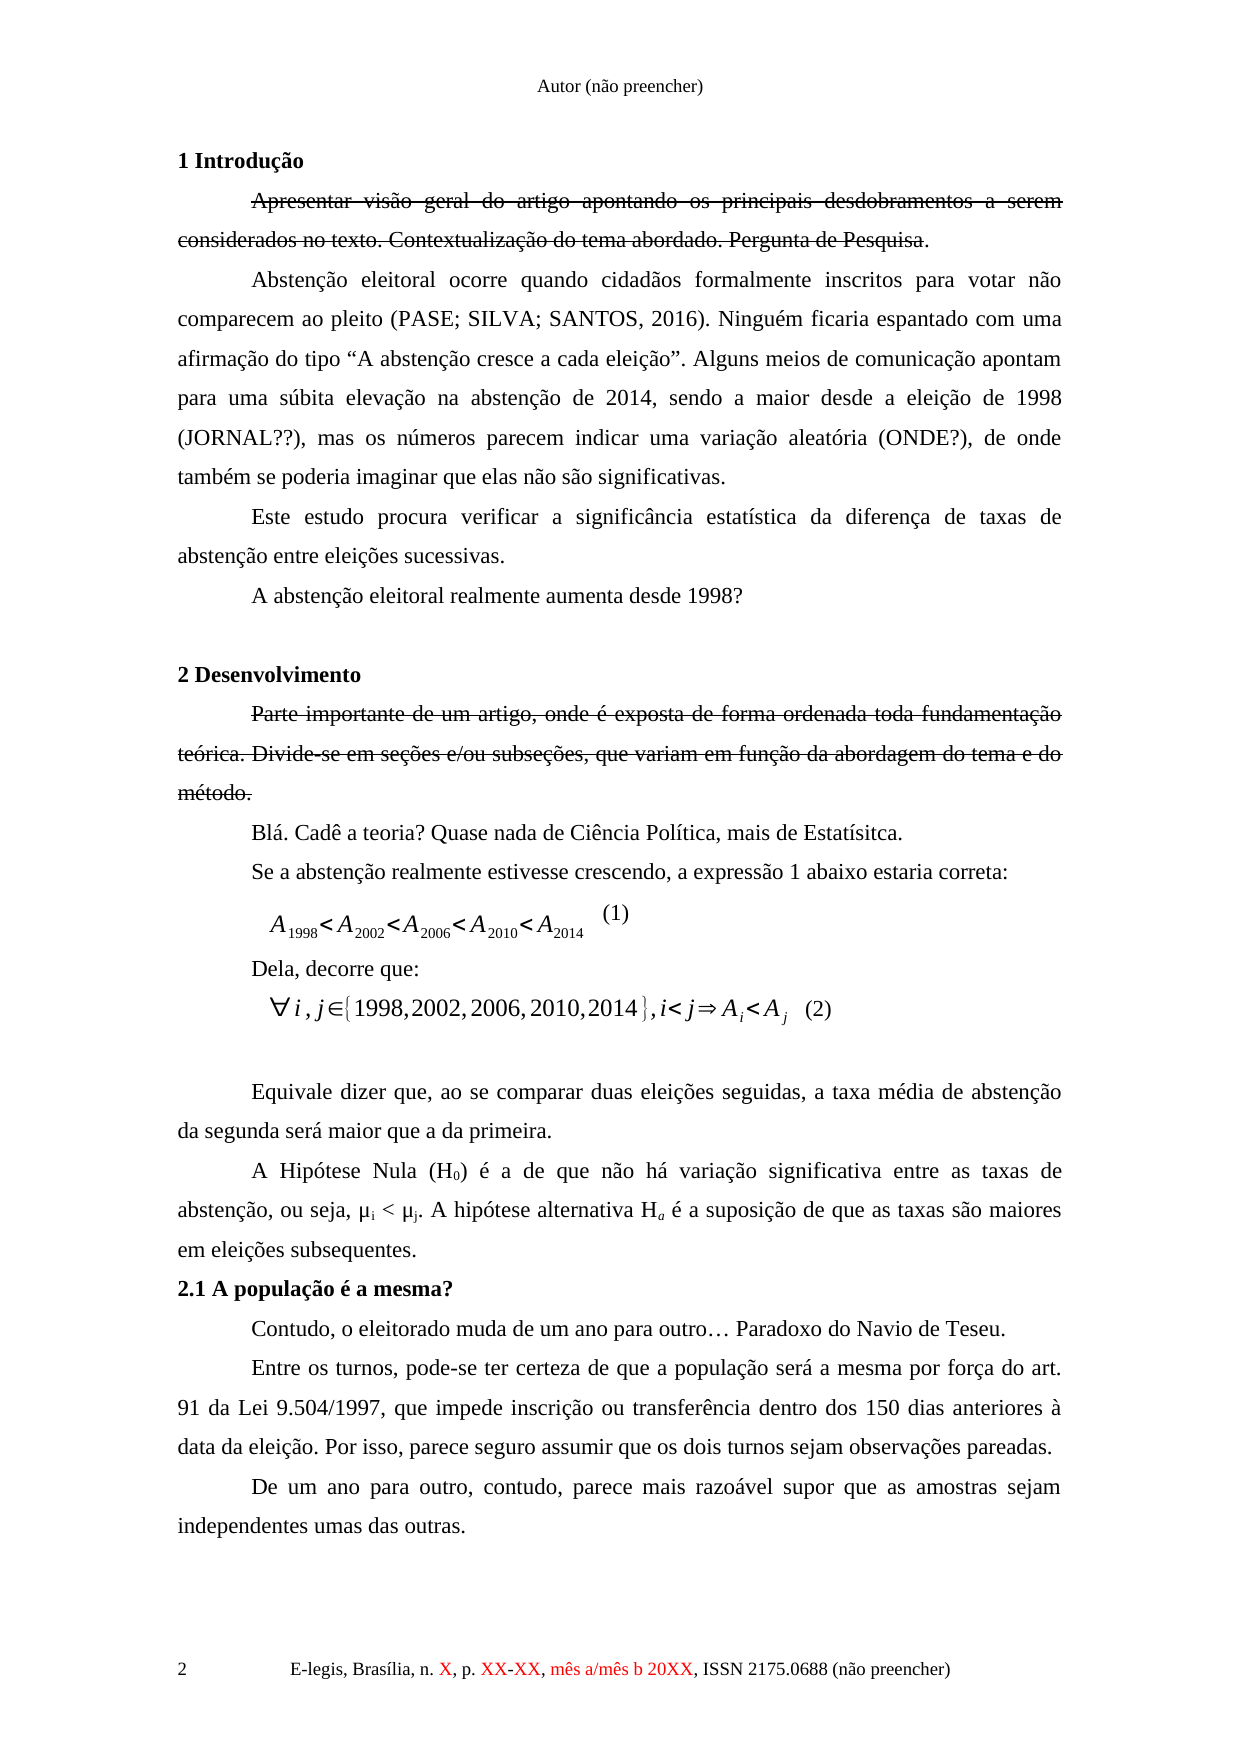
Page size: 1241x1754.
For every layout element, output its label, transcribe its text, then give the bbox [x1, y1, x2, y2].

text 1 Introdução [177, 148, 1063, 174]
text Entre os turnos, pode-se ter certeza de que a população será a mesma por força do art. 91 da Lei 9.504/1997, que impede inscrição ou transferência dentro dos 150 dias anteriores à data da eleição. Por isso, parece seguro assumir que os dois turnos sejam observações pareadas. [177, 1354, 1063, 1460]
text Parte importante de um artigo, onde é exposta de forma ordenada toda fundamentação teórica. Divide-se em seções e/ou subseções, que variam em função da abordagem do tema e do método. [177, 755, 1063, 806]
text Equivale dizer que, ao se comparar duas eleições seguidas, a taxa média de abstenção da segunda será maior que a da primeira. [177, 1078, 1063, 1144]
text (2) [177, 994, 1063, 1026]
text (1) [177, 898, 1063, 942]
text 2 Desenvolvimento [177, 661, 1063, 687]
text Se a abstenção realmente estivesse crescendo, a expressão 1 abaixo estaria correta: [177, 858, 1063, 884]
text Abstenção eleitoral ocorre quando cidadãos formalmente inscritos para votar não comparecem ao pleito (PASE; SILVA; SANTOS, 2016). Ninguém ficaria espantado com uma afirmação do tipo “A abstenção cresce a cada eleição”. Alguns meios de comunicação apontam para uma súbita elevação na abstenção de 2014, sendo a maior desde a eleição de 1998 (JORNAL??), mas os números parecem indicar uma variação aleatória (ONDE?), de onde também se poderia imaginar que elas não são significativas. [177, 266, 1063, 490]
text Contudo, o eleitorado muda de um ano para outro… Paradoxo do Navio de Teseu. [177, 1315, 1063, 1341]
text Dela, decorre que: [177, 955, 1063, 981]
text Blá. Cadê a teoria? Quase nada de Ciência Política, mais de Estatísitca. [177, 819, 1063, 845]
text A abstenção eleitoral realmente aumenta desde 1998? [177, 582, 1063, 608]
text A Hipótese Nula (H0) é a de que não há variação significativa entre as taxas de abstenção, ou seja, μi < μj. A hipótese alternativa Ha é a suposição de que as taxas são maiores em eleições subsequentes. [177, 1157, 1063, 1262]
text Apresentar visão geral do artigo apontando os principais desdobramentos a serem considerados no texto. Contextualização do tema abordado. Pergunta de Pesquisa. [177, 187, 1063, 253]
text De um ano para outro, contudo, parece mais razoável supor que as amostras sejam independentes umas das outras. [177, 1473, 1063, 1539]
text 2.1 A população é a mesma? [177, 1276, 1063, 1302]
text Parte importante de um artigo, onde é exposta de forma ordenada toda fundamentação teórica. Divide-se em seções e/ou subseções, que variam em função da abordagem do tema e do método. [177, 700, 1063, 754]
text Este estudo procura verificar a significância estatística da diferença de taxas de abstenção entre eleições sucessivas. [177, 503, 1063, 569]
